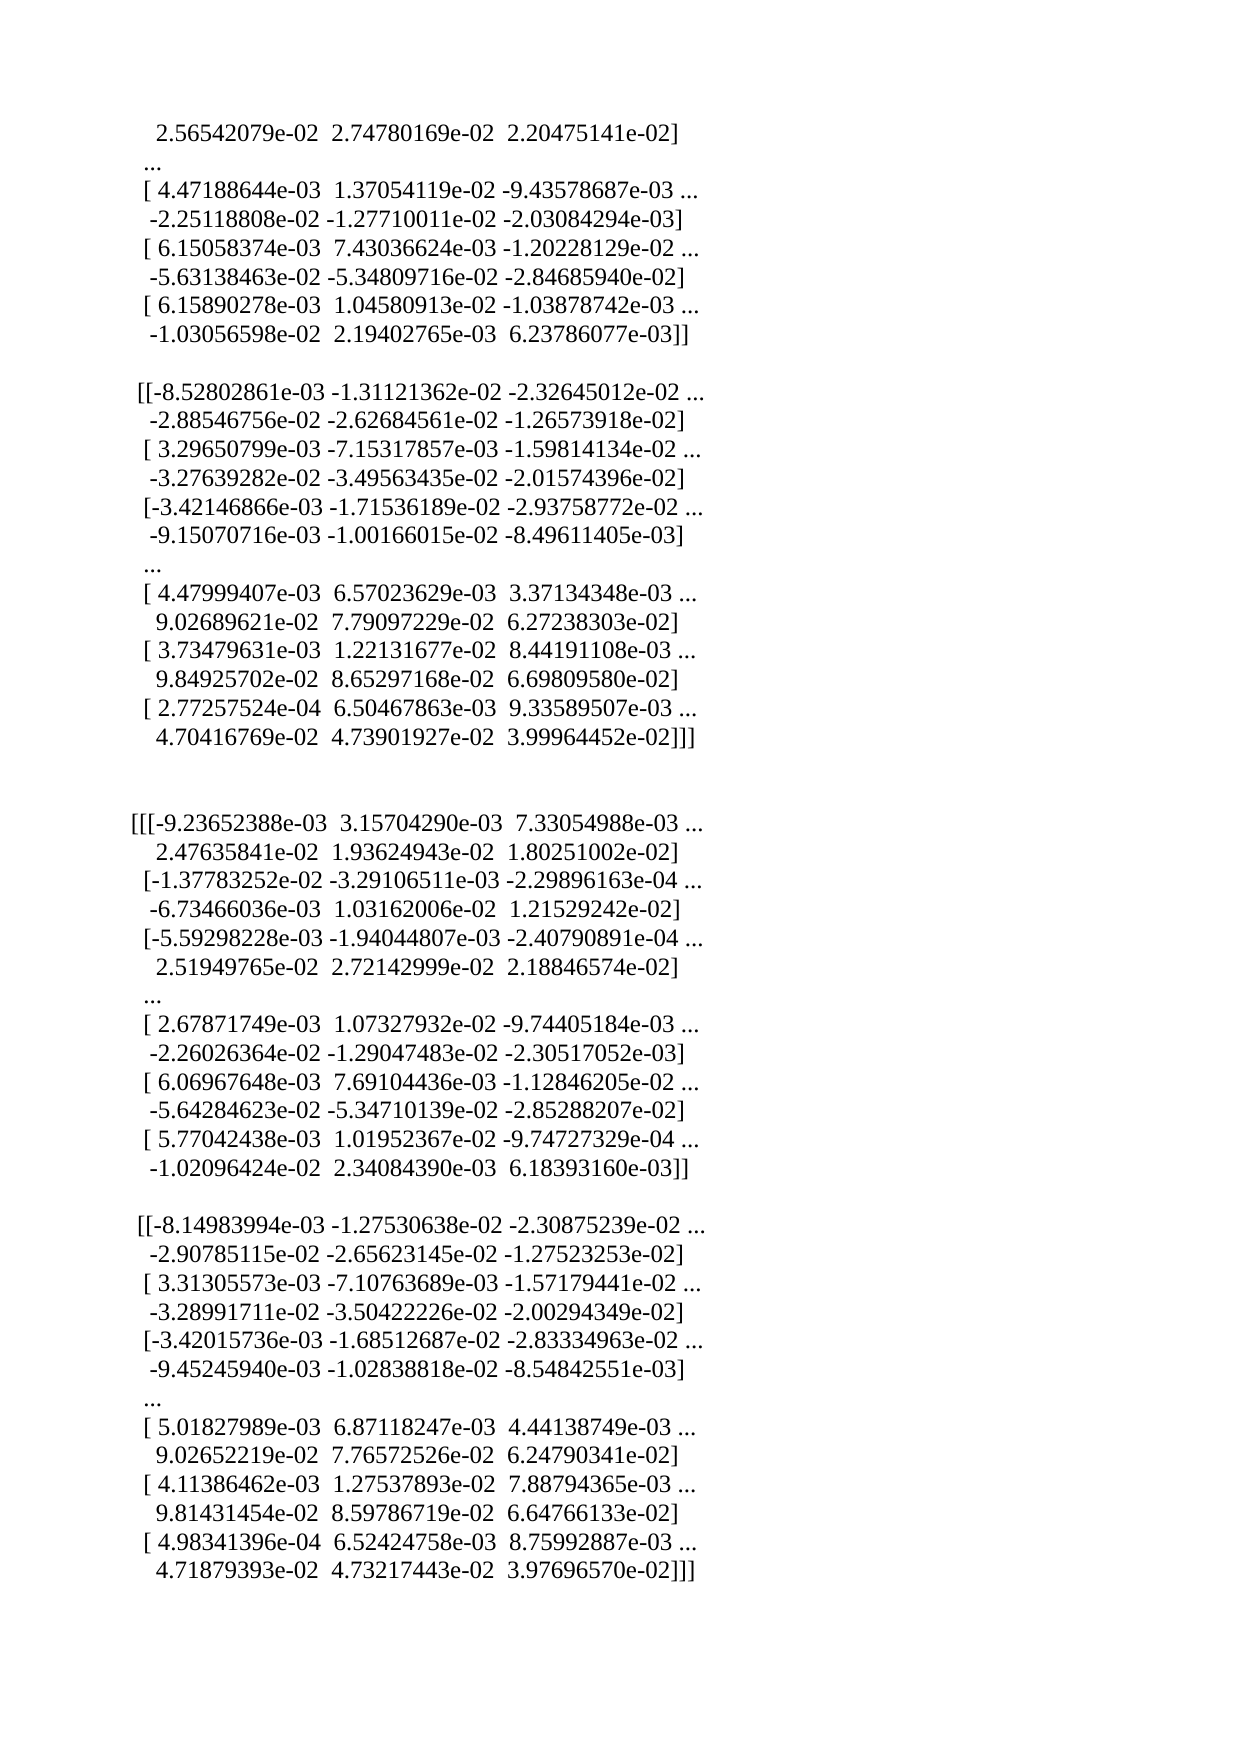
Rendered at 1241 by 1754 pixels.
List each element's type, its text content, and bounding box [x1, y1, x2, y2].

text 4.71879393e-02 4.73217443e-02 3.97696570e-02]]] [118, 1556, 1122, 1584]
text -3.27639282e-02 -3.49563435e-02 -2.01574396e-02] [118, 463, 1122, 492]
text [ 4.98341396e-04 6.52424758e-03 8.75992887e-03 ... [118, 1527, 1122, 1556]
text [ 5.01827989e-03 6.87118247e-03 4.44138749e-03 ... [118, 1412, 1122, 1441]
text 2.47635841e-02 1.93624943e-02 1.80251002e-02] [118, 837, 1122, 866]
text [ 2.77257524e-04 6.50467863e-03 9.33589507e-03 ... [118, 693, 1122, 722]
text [ 3.73479631e-03 1.22131677e-02 8.44191108e-03 ... [118, 636, 1122, 664]
text ... [118, 1383, 1122, 1412]
text -5.63138463e-02 -5.34809716e-02 -2.84685940e-02] [118, 262, 1122, 291]
text [ 6.06967648e-03 7.69104436e-03 -1.12846205e-02 ... [118, 1067, 1122, 1096]
text ... [118, 147, 1122, 176]
text -9.15070716e-03 -1.00166015e-02 -8.49611405e-03] [118, 521, 1122, 549]
text [-3.42146866e-03 -1.71536189e-02 -2.93758772e-02 ... [118, 492, 1122, 521]
text 9.02689621e-02 7.79097229e-02 6.27238303e-02] [118, 607, 1122, 636]
text [-1.37783252e-02 -3.29106511e-03 -2.29896163e-04 ... [118, 866, 1122, 894]
text -5.64284623e-02 -5.34710139e-02 -2.85288207e-02] [118, 1096, 1122, 1124]
text [[-8.52802861e-03 -1.31121362e-02 -2.32645012e-02 ... [118, 377, 1122, 406]
text -2.90785115e-02 -2.65623145e-02 -1.27523253e-02] [118, 1239, 1122, 1268]
text 9.81431454e-02 8.59786719e-02 6.64766133e-02] [118, 1498, 1122, 1527]
text [ 6.15058374e-03 7.43036624e-03 -1.20228129e-02 ... [118, 233, 1122, 262]
text [ 5.77042438e-03 1.01952367e-02 -9.74727329e-04 ... [118, 1124, 1122, 1153]
text 4.70416769e-02 4.73901927e-02 3.99964452e-02]]] [118, 722, 1122, 751]
text ... [118, 549, 1122, 578]
text -3.28991711e-02 -3.50422226e-02 -2.00294349e-02] [118, 1297, 1122, 1326]
text [ 4.47188644e-03 1.37054119e-02 -9.43578687e-03 ... [118, 176, 1122, 204]
text 9.84925702e-02 8.65297168e-02 6.69809580e-02] [118, 664, 1122, 693]
text [[-8.14983994e-03 -1.27530638e-02 -2.30875239e-02 ... [118, 1211, 1122, 1239]
text 2.51949765e-02 2.72142999e-02 2.18846574e-02] [118, 952, 1122, 981]
text [ 6.15890278e-03 1.04580913e-02 -1.03878742e-03 ... [118, 291, 1122, 319]
text [[[-9.23652388e-03 3.15704290e-03 7.33054988e-03 ... [118, 808, 1122, 837]
text -6.73466036e-03 1.03162006e-02 1.21529242e-02] [118, 894, 1122, 923]
text 2.56542079e-02 2.74780169e-02 2.20475141e-02] [118, 118, 1122, 147]
text -2.88546756e-02 -2.62684561e-02 -1.26573918e-02] [118, 406, 1122, 434]
text [-5.59298228e-03 -1.94044807e-03 -2.40790891e-04 ... [118, 923, 1122, 952]
text [ 3.29650799e-03 -7.15317857e-03 -1.59814134e-02 ... [118, 434, 1122, 463]
text -2.25118808e-02 -1.27710011e-02 -2.03084294e-03] [118, 204, 1122, 233]
text -2.26026364e-02 -1.29047483e-02 -2.30517052e-03] [118, 1038, 1122, 1067]
text 9.02652219e-02 7.76572526e-02 6.24790341e-02] [118, 1441, 1122, 1469]
text -1.03056598e-02 2.19402765e-03 6.23786077e-03]] [118, 319, 1122, 348]
text -1.02096424e-02 2.34084390e-03 6.18393160e-03]] [118, 1153, 1122, 1182]
text ... [118, 981, 1122, 1009]
text [ 2.67871749e-03 1.07327932e-02 -9.74405184e-03 ... [118, 1009, 1122, 1038]
text [ 4.47999407e-03 6.57023629e-03 3.37134348e-03 ... [118, 578, 1122, 607]
text [-3.42015736e-03 -1.68512687e-02 -2.83334963e-02 ... [118, 1326, 1122, 1354]
text [ 3.31305573e-03 -7.10763689e-03 -1.57179441e-02 ... [118, 1268, 1122, 1297]
text -9.45245940e-03 -1.02838818e-02 -8.54842551e-03] [118, 1354, 1122, 1383]
text [ 4.11386462e-03 1.27537893e-02 7.88794365e-03 ... [118, 1469, 1122, 1498]
